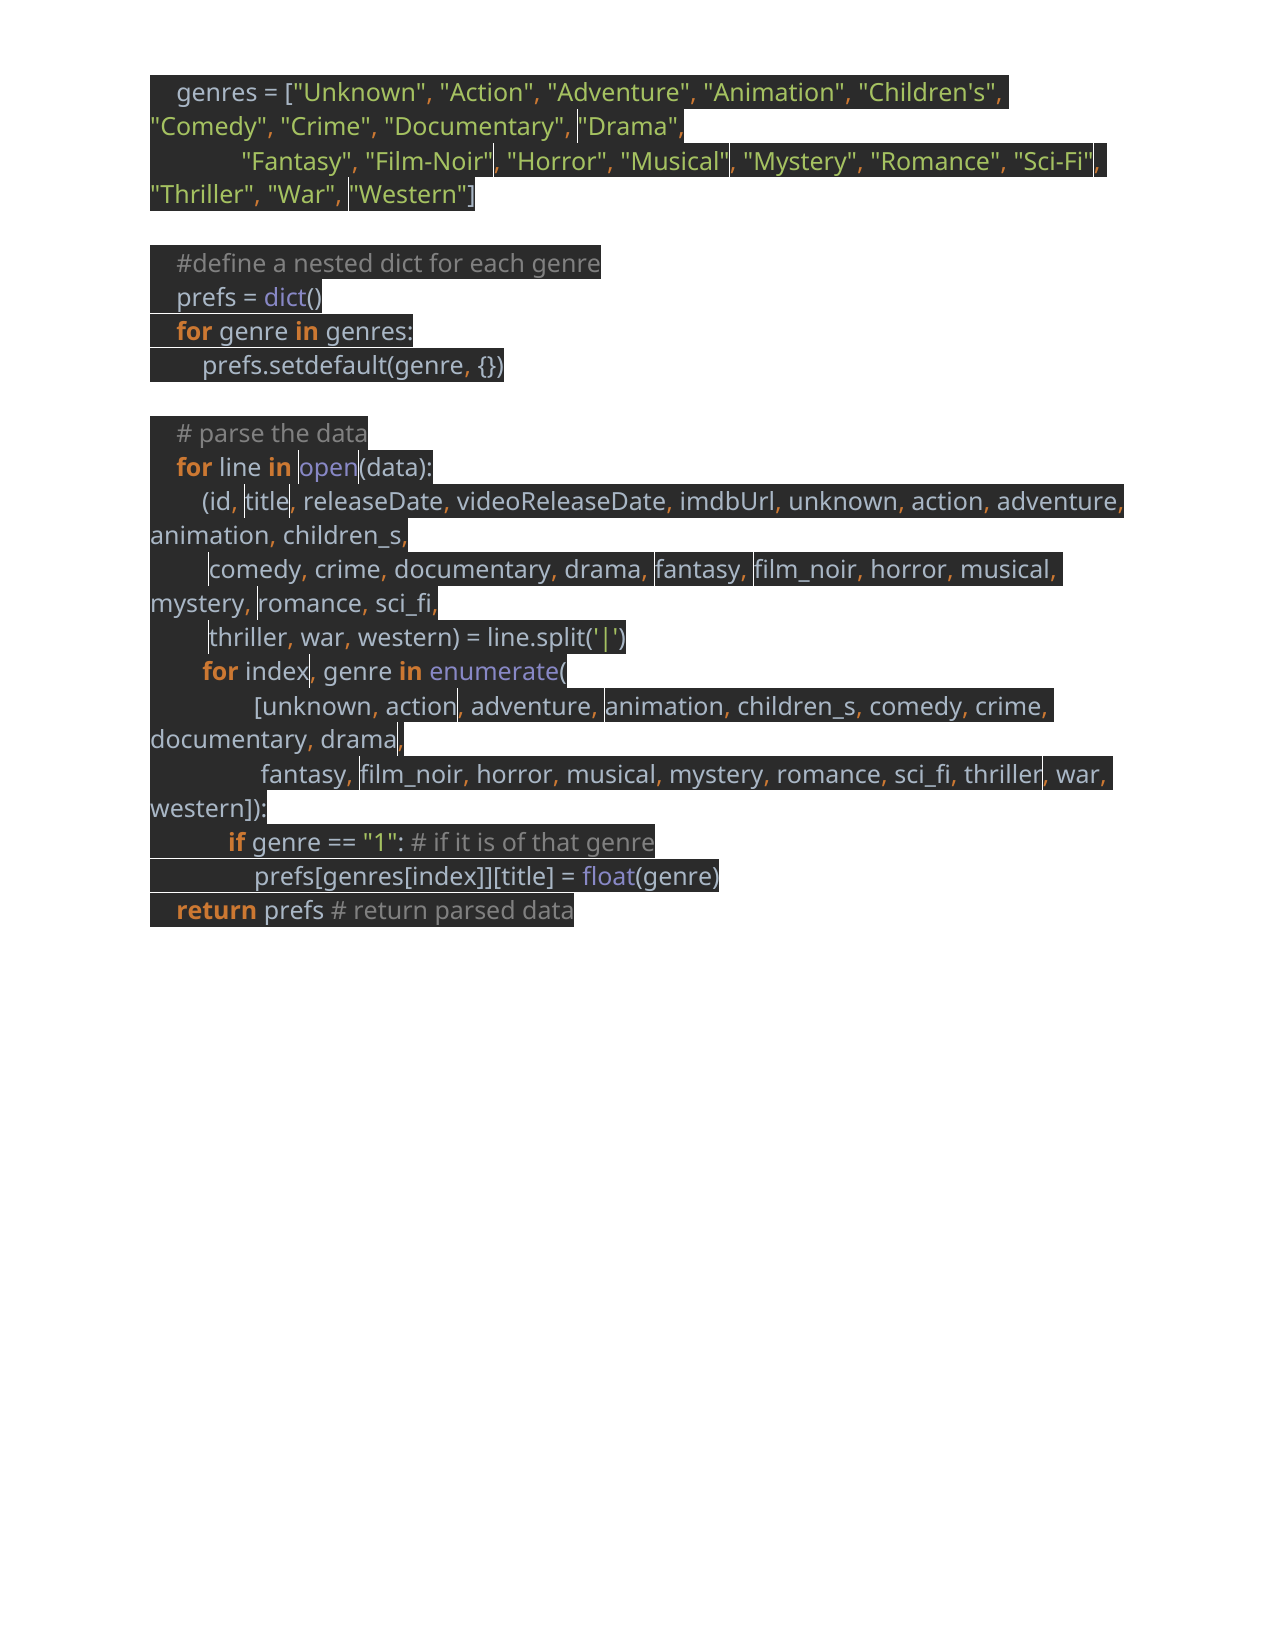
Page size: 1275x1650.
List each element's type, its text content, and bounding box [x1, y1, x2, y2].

text genres = ["Unknown", "Action", "Adventure", "Animation", "Children's", "Comedy", "Crime", "Documentary", "Drama", "Fantasy", "Film-Noir", "Horror", "Musical", "Mystery", "Romance", "Sci-Fi", "Thriller", "War", "Western"] #define a nested dict for each genre prefs = dict() for genre in genres: prefs.setdefault(genre, {}) # parse the data for line in open(data): (id, title, releaseDate, videoReleaseDate, imdbUrl, unknown, action, adventure, animation, children_s, comedy, crime, documentary, drama, fantasy, film_noir, horror, musical, mystery, romance, sci_fi, thriller, war, western) = line.split('|') for index, genre in enumerate( [unknown, action, adventure, animation, children_s, comedy, crime, documentary, drama, fantasy, film_noir, horror, musical, mystery, romance, sci_fi, thriller, war, western]): if genre == "1": # if it is of that genre prefs[genres[index]][title] = float(genre) return prefs # return parsed data [150, 75, 1125, 961]
